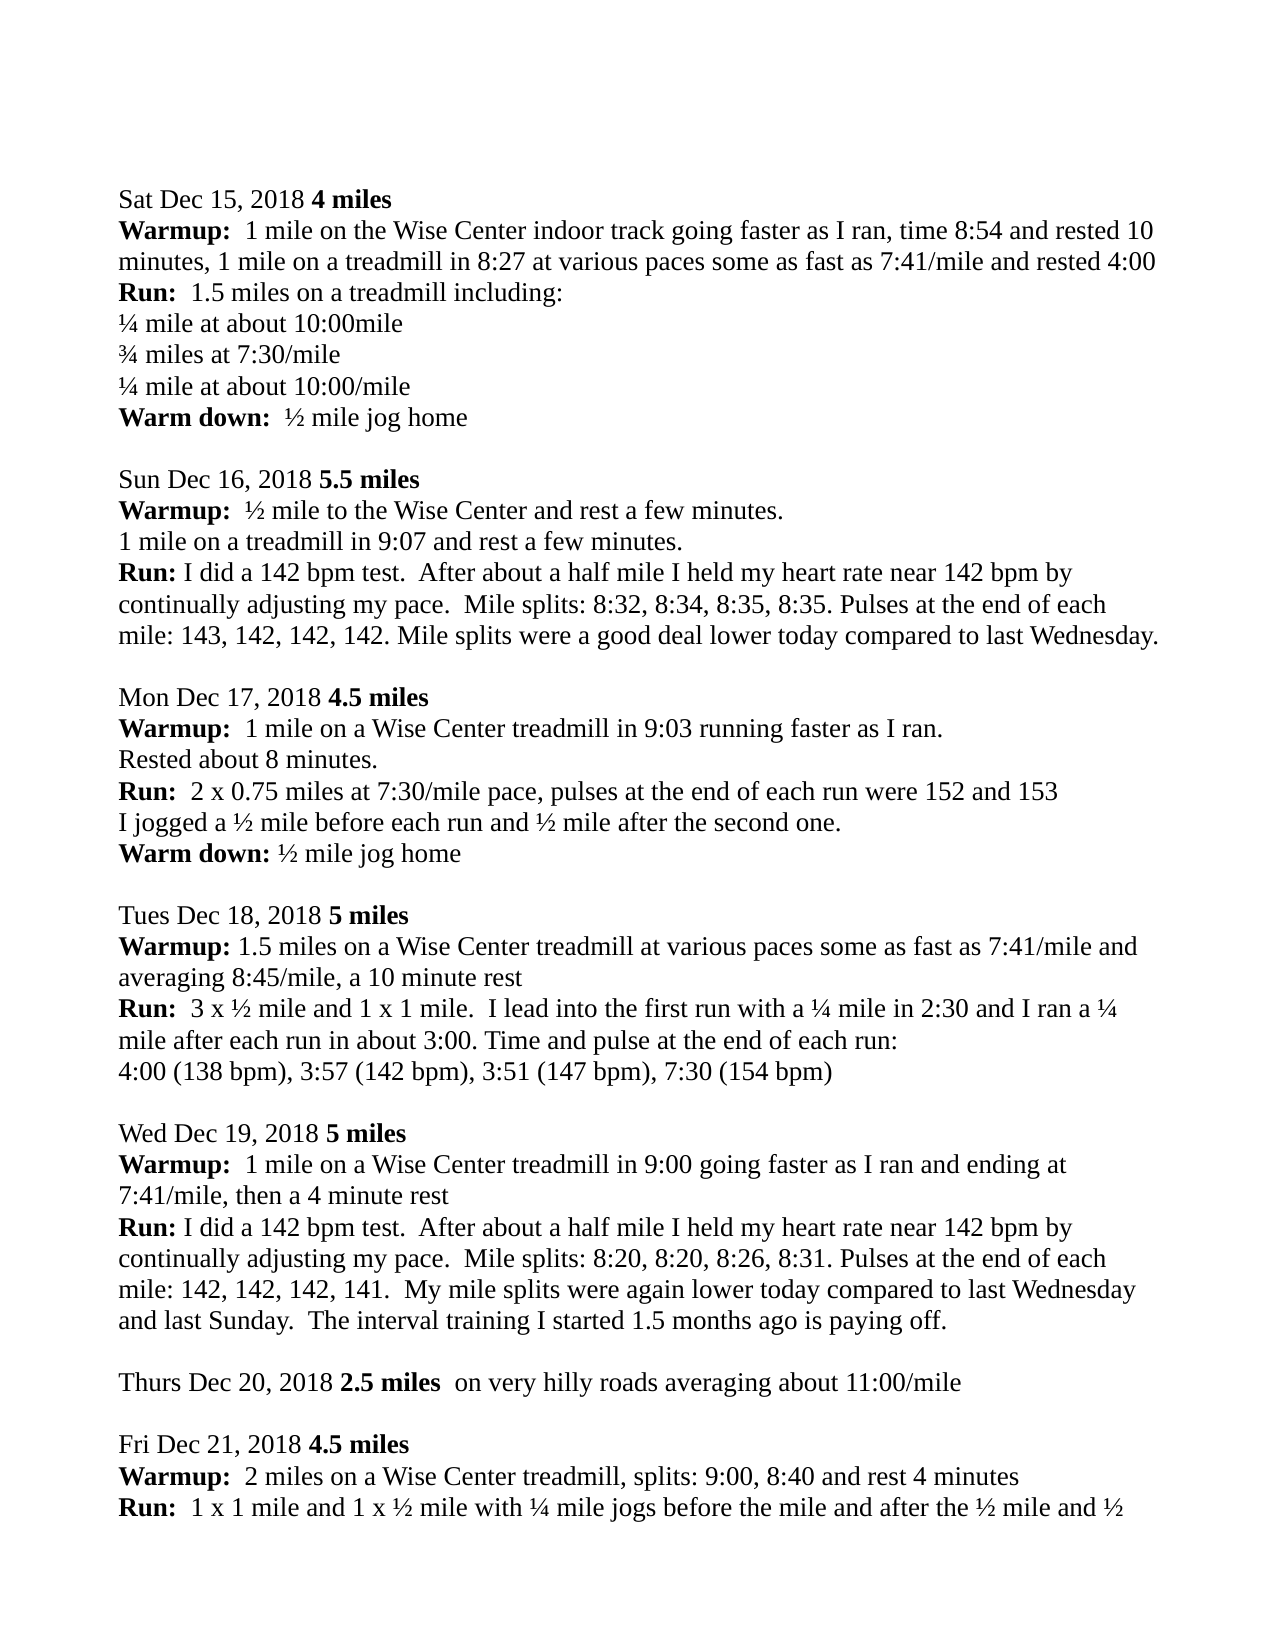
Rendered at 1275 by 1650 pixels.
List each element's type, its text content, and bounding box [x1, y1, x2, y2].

text ¼ mile at about 10:00mile [118, 307, 1161, 338]
text Warmup: 1 mile on the Wise Center indoor track going faster as I ran, time 8:54 and rested 10 minutes, 1 mile on a treadmill in 8:27 at various paces some as fast as 7:41/mile and rested 4:00 [118, 214, 1161, 276]
text Thurs Dec 20, 2018 2.5 miles on very hilly roads averaging about 11:00/mile [118, 1366, 1161, 1397]
text Wed Dec 19, 2018 5 miles [118, 1117, 1161, 1148]
text Fri Dec 21, 2018 4.5 miles [118, 1429, 1161, 1460]
text Run: 1 x 1 mile and 1 x ½ mile with ¼ mile jogs before the mile and after the ½ mile and ½ [118, 1491, 1161, 1522]
text Run: I did a 142 bpm test. After about a half mile I held my heart rate near 142 bpm by continually adjusting my pace. Mile splits: 8:32, 8:34, 8:35, 8:35. Pulses at the end of each mile: 143, 142, 142, 142. Mile splits were a good deal lower today compared to last Wednesday. [118, 557, 1161, 650]
text Warmup: 1 mile on a Wise Center treadmill in 9:03 running faster as I ran. [118, 712, 1161, 743]
text Sat Dec 15, 2018 4 miles [118, 183, 1161, 214]
text Warm down: ½ mile jog home [118, 837, 1161, 868]
text Run: 1.5 miles on a treadmill including: [118, 276, 1161, 307]
text Run: I did a 142 bpm test. After about a half mile I held my heart rate near 142 bpm by continually adjusting my pace. Mile splits: 8:20, 8:20, 8:26, 8:31. Pulses at the end of each mile: 142, 142, 142, 141. My mile splits were again lower today compared to last Wednesday and last Sunday. The interval training I started 1.5 months ago is paying off. [118, 1211, 1161, 1335]
text 1 mile on a treadmill in 9:07 and rest a few minutes. [118, 525, 1161, 557]
text Tues Dec 18, 2018 5 miles [118, 899, 1161, 930]
text Warm down: ½ mile jog home [118, 401, 1161, 432]
text Warmup: ½ mile to the Wise Center and rest a few minutes. [118, 494, 1161, 525]
text Warmup: 1.5 miles on a Wise Center treadmill at various paces some as fast as 7:41/mile and averaging 8:45/mile, a 10 minute rest [118, 930, 1161, 993]
text Mon Dec 17, 2018 4.5 miles [118, 681, 1161, 712]
text Run: 2 x 0.75 miles at 7:30/mile pace, pulses at the end of each run were 152 and 153 [118, 774, 1161, 806]
text Run: 3 x ½ mile and 1 x 1 mile. I lead into the first run with a ¼ mile in 2:30 and I ran a ¼ mile after each run in about 3:00. Time and pulse at the end of each run: [118, 993, 1161, 1055]
text ¼ mile at about 10:00/mile [118, 370, 1161, 401]
text ¾ miles at 7:30/mile [118, 338, 1161, 370]
text Rested about 8 minutes. [118, 743, 1161, 774]
text 4:00 (138 bpm), 3:57 (142 bpm), 3:51 (147 bpm), 7:30 (154 bpm) [118, 1055, 1161, 1086]
text Sun Dec 16, 2018 5.5 miles [118, 463, 1161, 494]
text Warmup: 2 miles on a Wise Center treadmill, splits: 9:00, 8:40 and rest 4 minutes [118, 1460, 1161, 1491]
text Warmup: 1 mile on a Wise Center treadmill in 9:00 going faster as I ran and ending at 7:41/mile, then a 4 minute rest [118, 1148, 1161, 1211]
text I jogged a ½ mile before each run and ½ mile after the second one. [118, 806, 1161, 837]
